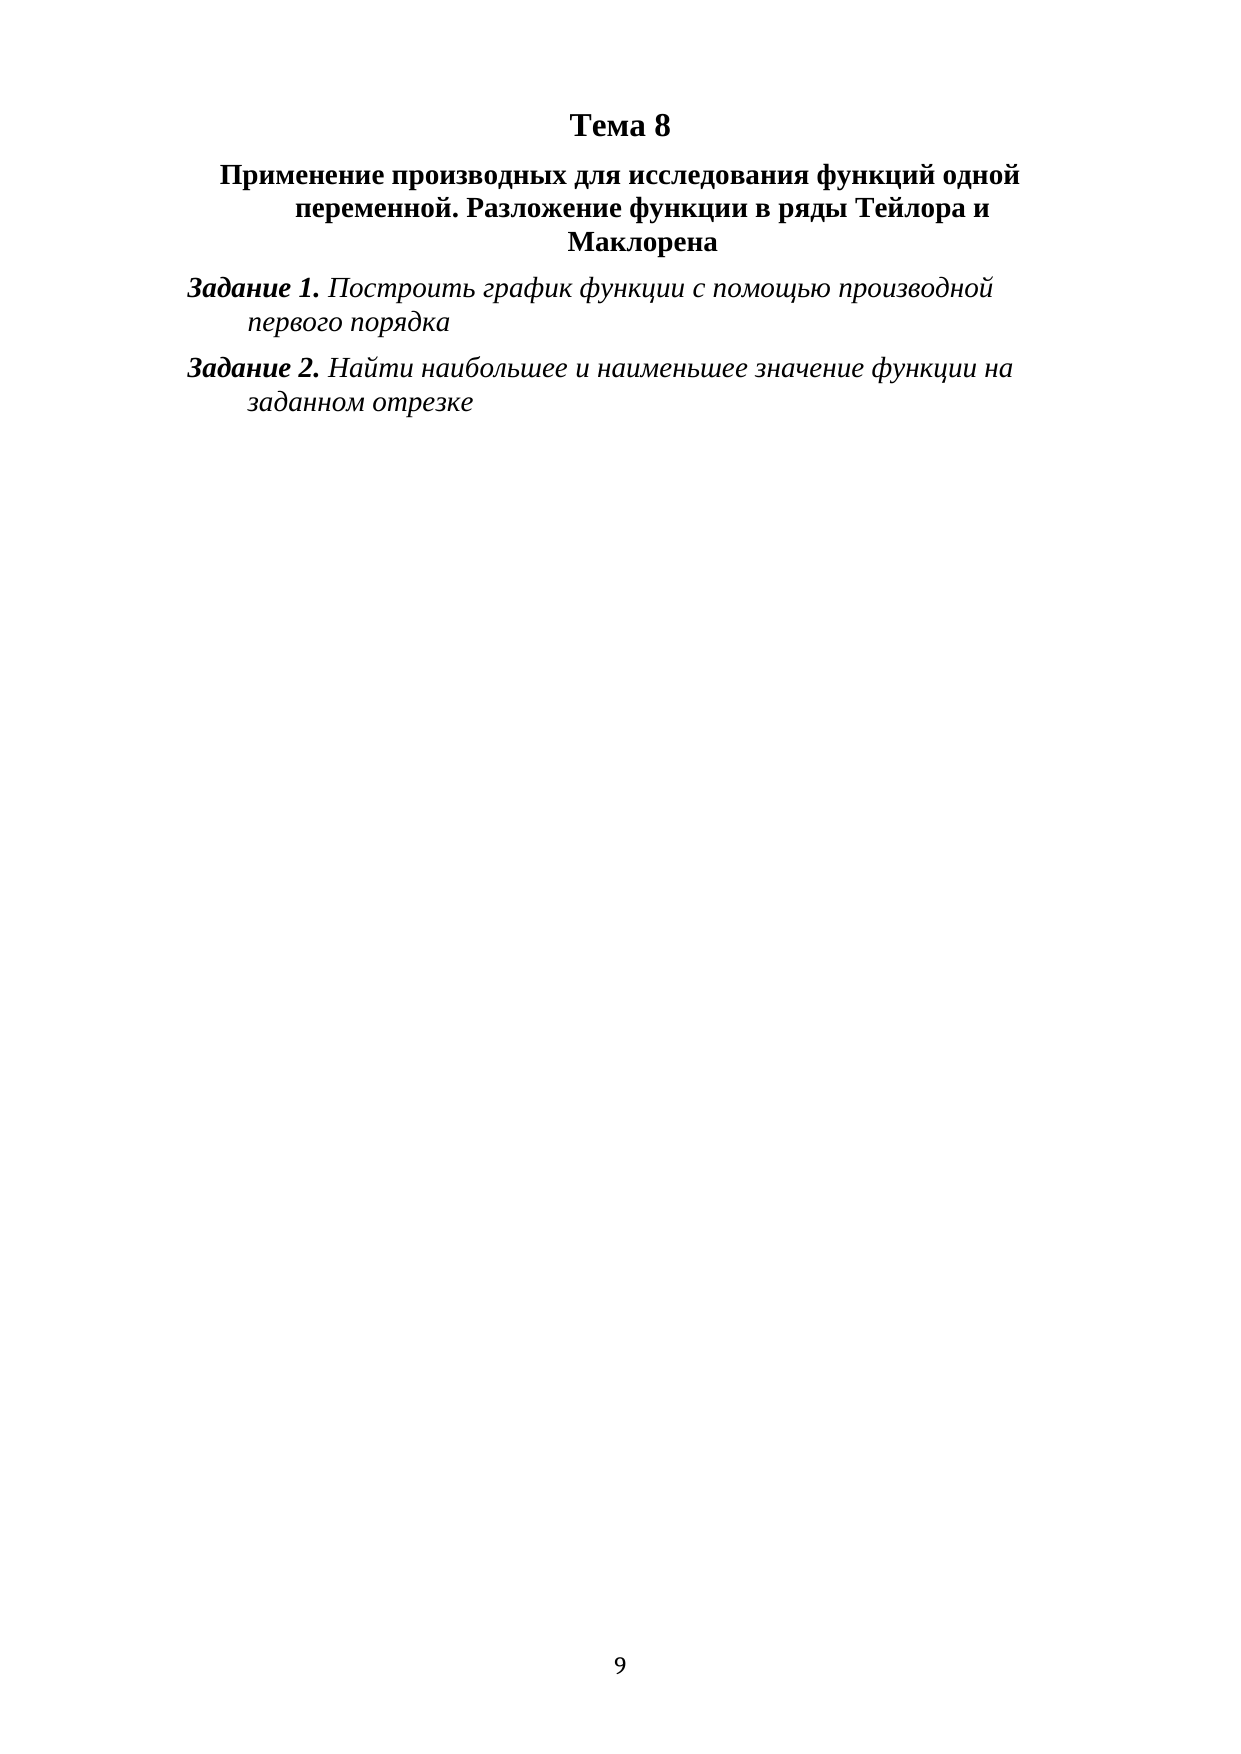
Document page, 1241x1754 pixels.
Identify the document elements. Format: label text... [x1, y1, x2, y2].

subtitle Применение производных для исследования функций одной переменной. Разложение функции в ряды Тейлора и Маклорена [187, 157, 1053, 257]
subtitle Задание 1. Построить график функции с помощью производной первого порядка [187, 270, 1053, 337]
subtitle Тема 8 [187, 105, 1053, 144]
subtitle Задание 2. Найти наибольшее и наименьшее значение функции на заданном отрезке [187, 351, 1053, 418]
